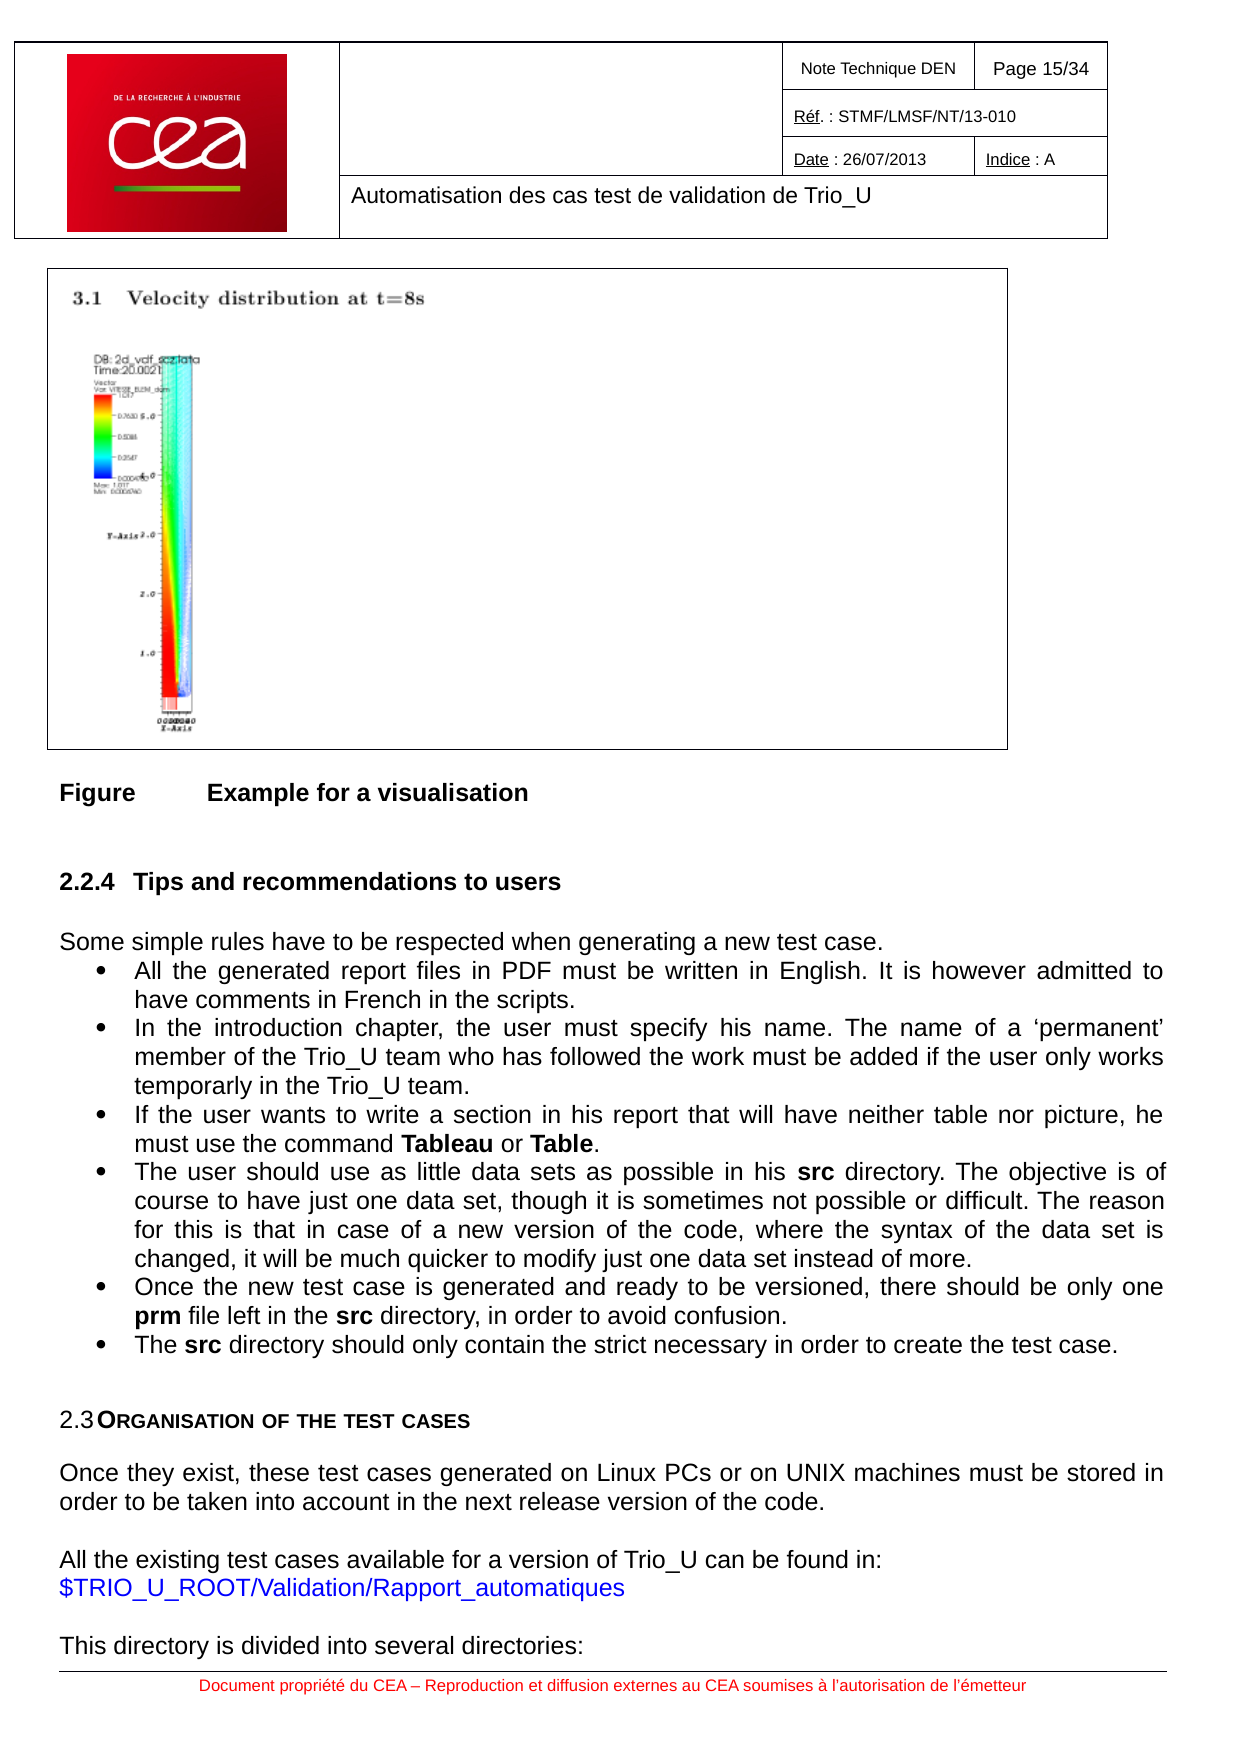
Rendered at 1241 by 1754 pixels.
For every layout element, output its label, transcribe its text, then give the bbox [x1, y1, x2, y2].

subtitle Organisation of the test cases [59, 1405, 1167, 1433]
list If the user wants to write a section in his report that will have neither table nor picture, he must use the command Tableau or Table. [97, 1100, 1167, 1157]
list All the generated report files in PDF must be written in English. It is however admitted to have comments in French in the scripts. [97, 956, 1167, 1013]
text All the existing test cases available for a version of Trio_U can be found in: [59, 1545, 1167, 1573]
text $TRIO_U_ROOT/Validation/Rapport_automatiques [59, 1573, 1167, 1602]
list The src directory should only contain the strict necessary in order to create the test case. [97, 1330, 1167, 1359]
list In the introduction chapter, the user must specify his name. The name of a ‘permanent’ member of the Trio_U team who has followed the work must be added if the user only works temporarly in the Trio_U team. [97, 1013, 1167, 1100]
list The user should use as little data sets as possible in his src directory. The objective is of course to have just one data set, though it is sometimes not possible or difficult. The reason for this is that in case of a new version of the code, where the syntax of the data set is changed, it will be much quicker to modify just one data set instead of more. [97, 1157, 1167, 1272]
table_header [48, 269, 1007, 748]
text Once they exist, these test cases generated on Linux PCs or on UNIX machines must be stored in order to be taken into account in the next release version of the code. [59, 1458, 1167, 1516]
text Some simple rules have to be respected when generating a new test case. [59, 927, 1167, 956]
subtitle Tips and recommendations to users [59, 867, 1167, 896]
text This directory is divided into several directories: [59, 1631, 1167, 1660]
text Figure Example for a visualisation [59, 778, 1167, 807]
list Once the new test case is generated and ready to be versioned, there should be only one prm file left in the src directory, in order to avoid confusion. [97, 1272, 1167, 1330]
picture [59, 281, 435, 742]
picture [67, 54, 287, 232]
